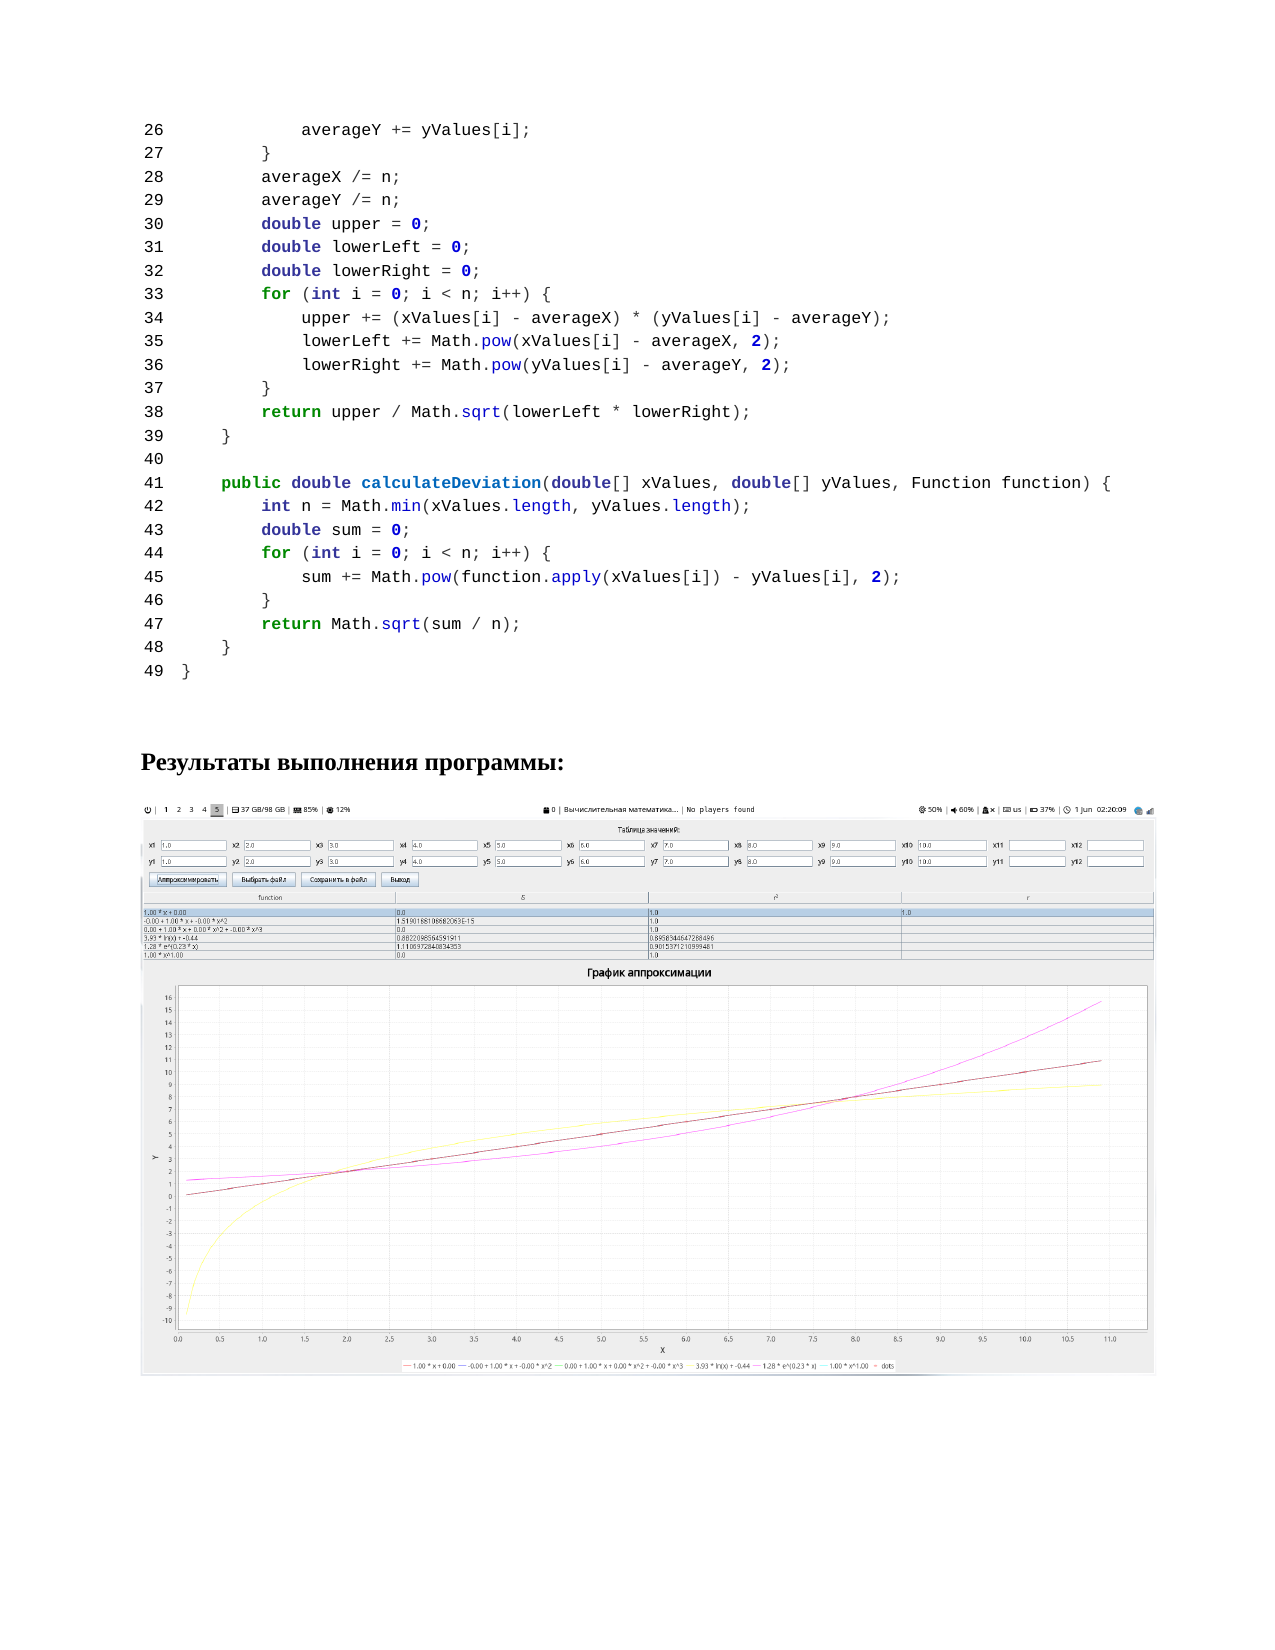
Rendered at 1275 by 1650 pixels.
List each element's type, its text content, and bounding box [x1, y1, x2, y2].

picture [140, 804, 1157, 1376]
text Результаты выполнения программы: [141, 747, 1156, 776]
table_header 26 27 28 29 30 31 32 33 34 35 36 37 38 39 40 41 42 43 44 45 46 47 48 49 [141, 118, 178, 718]
table_header averageY += yValues[i]; } averageX /= n; averageY /= n; double upper = 0; double lowerLeft = 0; double lowerRight = 0; for (int i = 0; i < n; i++) { upper += (xValues[i] - averageX) * (yValues[i] - averageY); lowerLeft += Math.pow(xValues[i] - averageX, 2); lowerRight += Math.pow(yValues[i] - averageY, 2); } return upper / Math.sqrt(lowerLeft * lowerRight); } public double calculateDeviation(double[] xValues, double[] yValues, Function function) { int n = Math.min(xValues.length, yValues.length); double sum = 0; for (int i = 0; i < n; i++) { sum += Math.pow(function.apply(xValues[i]) - yValues[i], 2); } return Math.sqrt(sum / n); } } [178, 118, 1275, 718]
